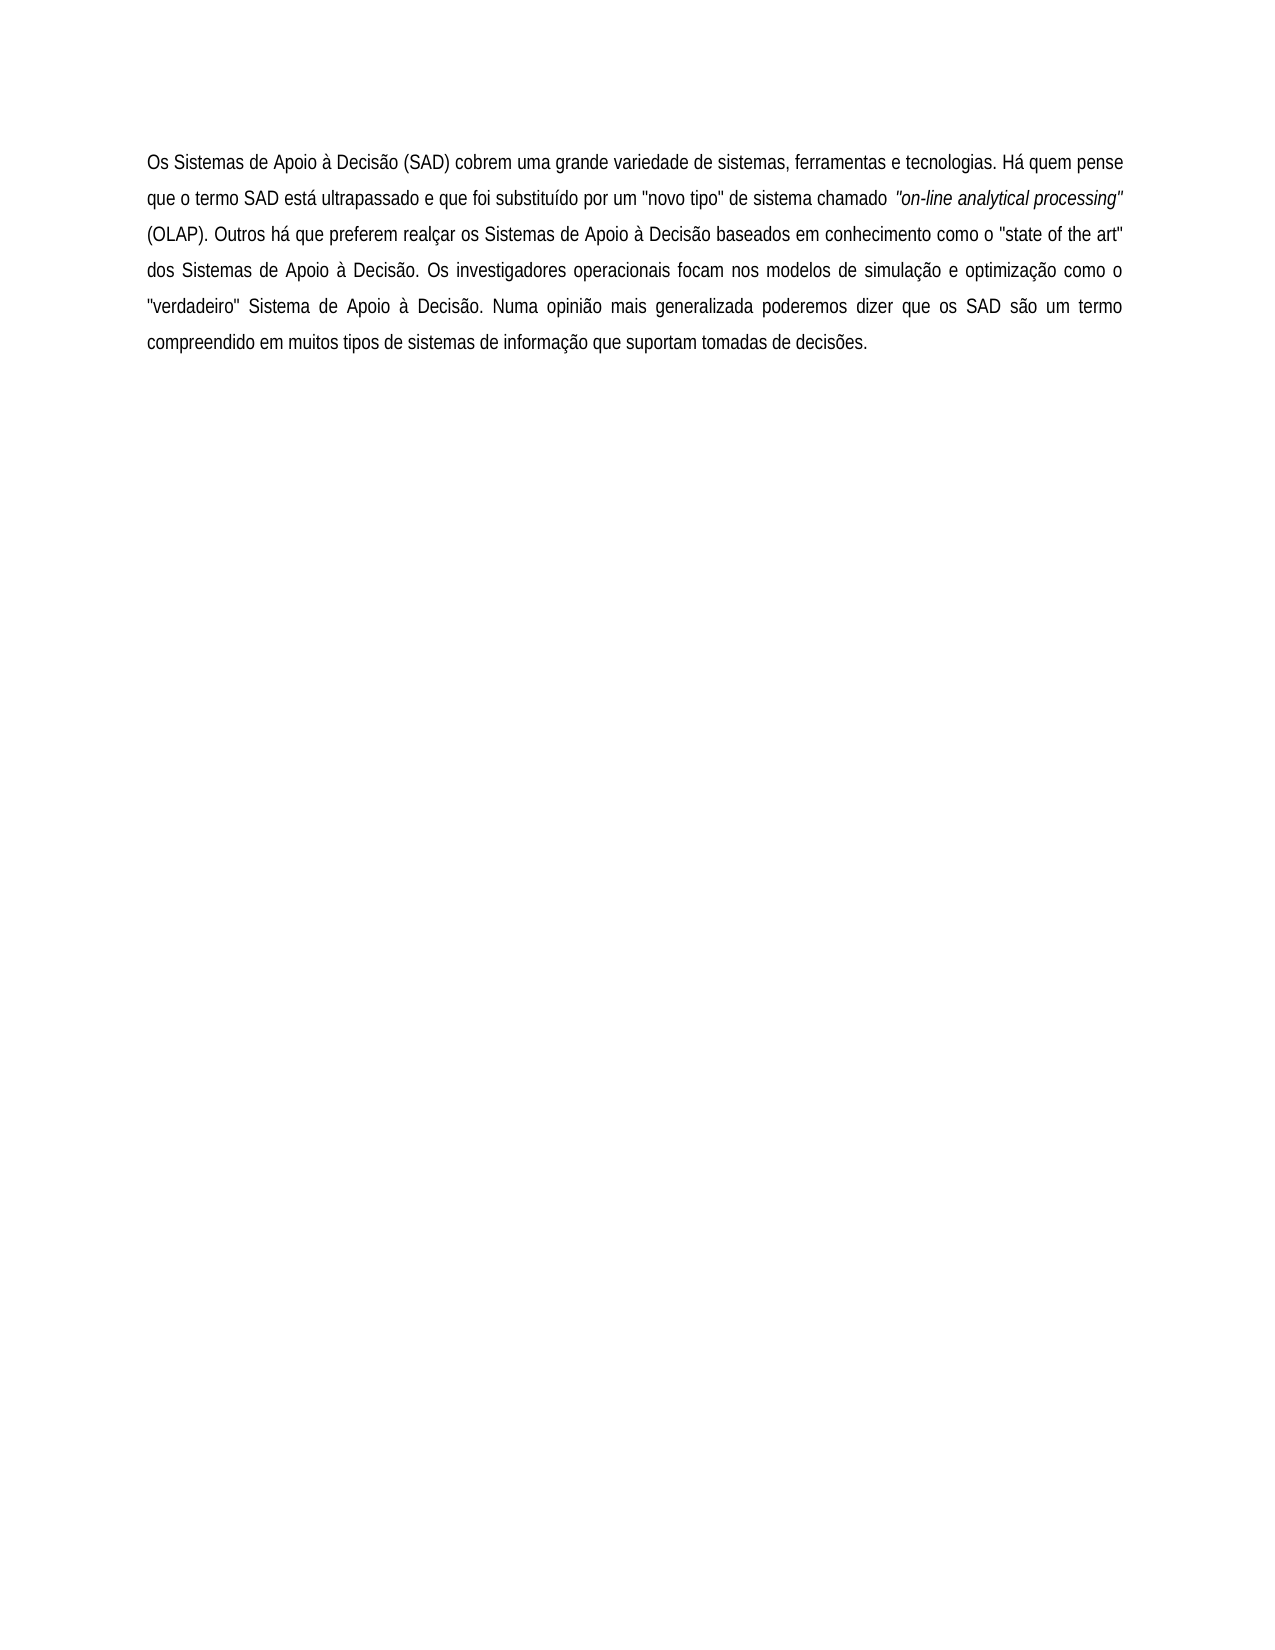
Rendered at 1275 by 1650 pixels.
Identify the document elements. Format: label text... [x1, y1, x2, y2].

subtitle Os Sistemas de Apoio à Decisão (SAD) cobrem uma grande variedade de sistemas, ferramentas e tecnologias. Há quem pense que o termo SAD está ultrapassado e que foi substituído por um "novo tipo" de sistema chamado "on-line analytical processing" (OLAP). Outros há que preferem realçar os Sistemas de Apoio à Decisão baseados em conhecimento como o "state of the art" dos Sistemas de Apoio à Decisão. Os investigadores operacionais focam nos modelos de simulação e optimização como o "verdadeiro" Sistema de Apoio à Decisão. Numa opinião mais generalizada poderemos dizer que os SAD são um termo compreendido em muitos tipos de sistemas de informação que suportam tomadas de decisões. [147, 150, 1125, 354]
